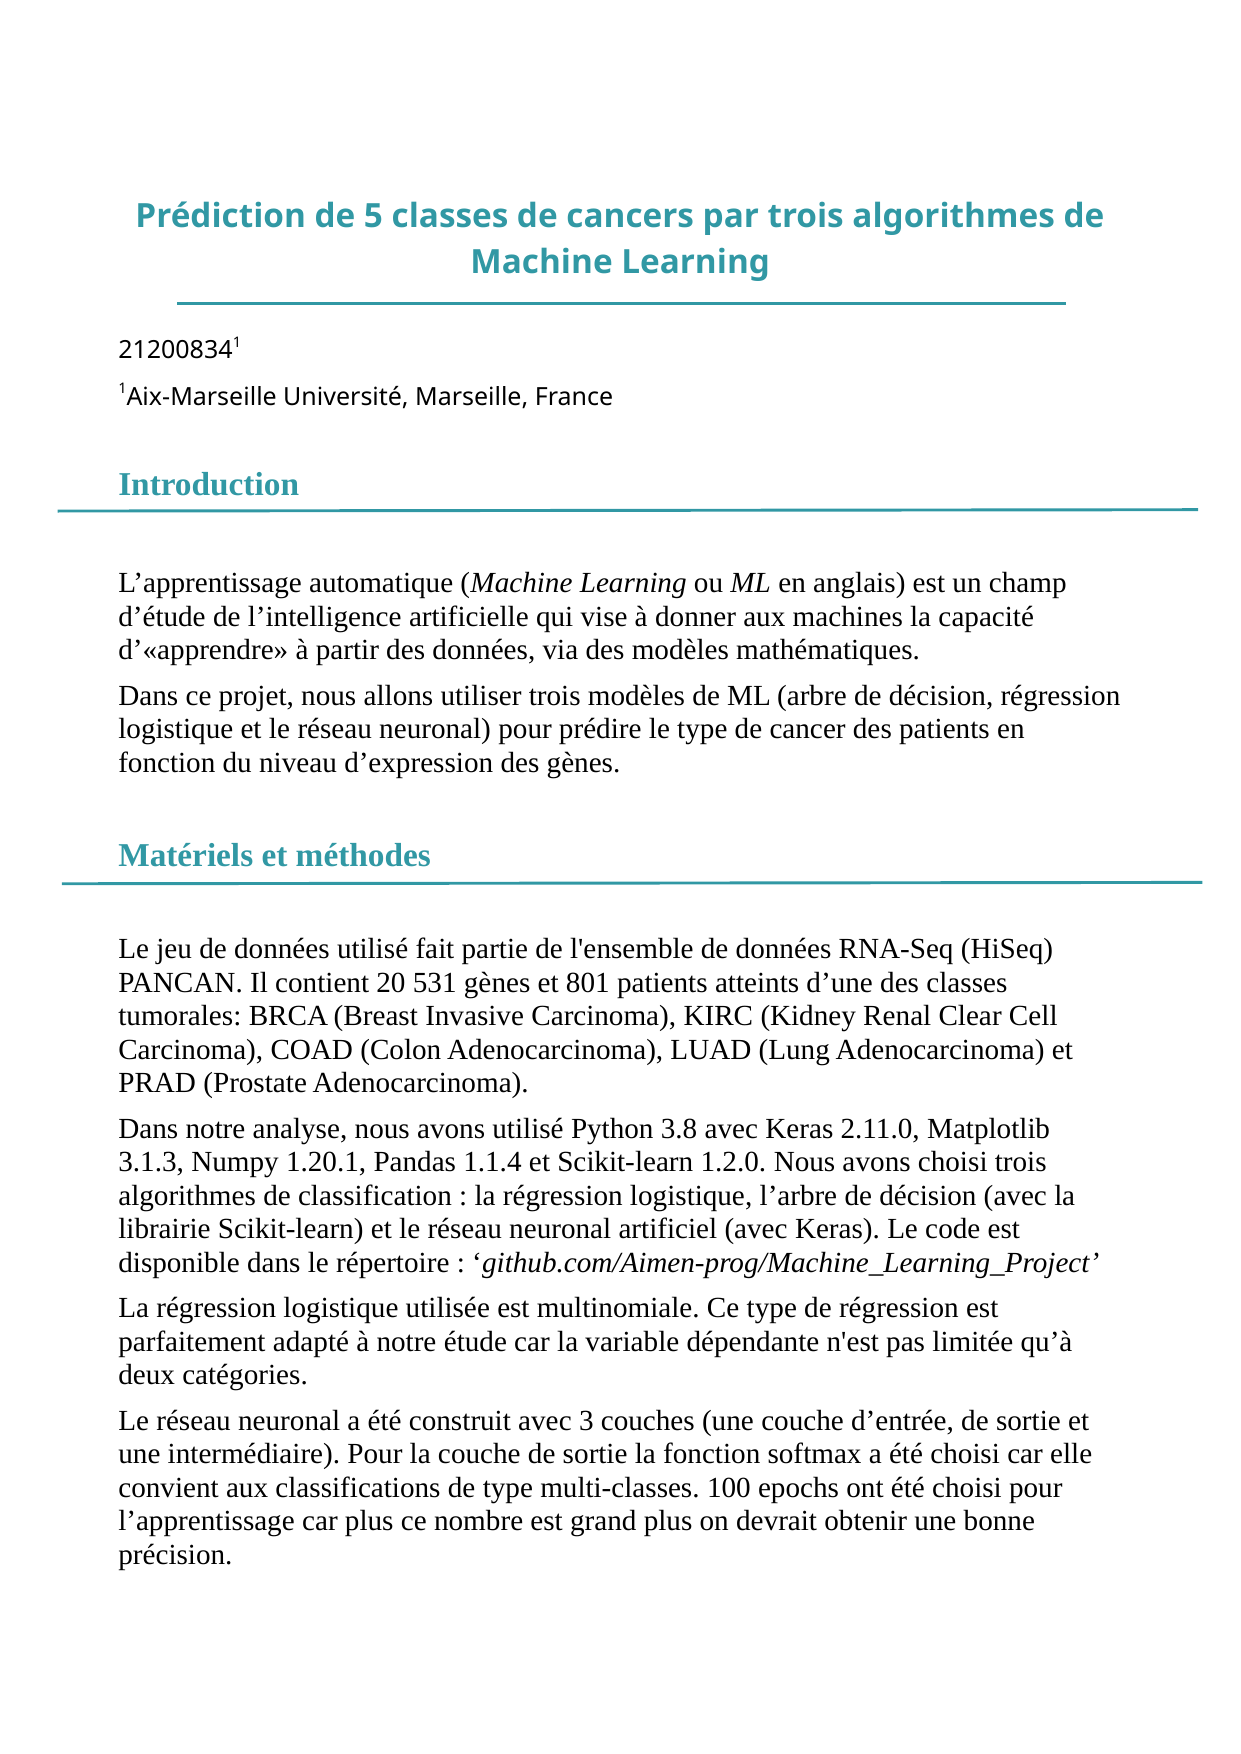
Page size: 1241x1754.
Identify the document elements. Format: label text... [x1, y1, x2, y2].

text La régression logistique utilisée est multinomiale. Ce type de régression est parfaitement adapté à notre étude car la variable dépendante n'est pas limitée qu’à deux catégories. [118, 1290, 1122, 1391]
text L’apprentissage automatique (Machine Learning ou ML en anglais) est un champ d’étude de l’intelligence artificielle qui vise à donner aux machines la capacité d’«apprendre» à partir des données, via des modèles mathématiques. [118, 565, 1122, 666]
text Dans notre analyse, nous avons utilisé Python 3.8 avec Keras 2.11.0, Matplotlib 3.1.3, Numpy 1.20.1, Pandas 1.1.4 et Scikit-learn 1.2.0. Nous avons choisi trois algorithmes de classification : la régression logistique, l’arbre de décision (avec la librairie Scikit-learn) et le réseau neuronal artificiel (avec Keras). Le code est disponible dans le répertoire : ‘github.com/Aimen-prog/Machine_Learning_Project’ [118, 1111, 1122, 1278]
text 212008341 [118, 332, 1122, 366]
text Dans ce projet, nous allons utiliser trois modèles de ML (arbre de décision, régression logistique et le réseau neuronal) pour prédire le type de cancer des patients en fonction du niveau d’expression des gènes. [118, 678, 1122, 778]
text Prédiction de 5 classes de cancers par trois algorithmes de Machine Learning [118, 192, 1122, 283]
text Le jeu de données utilisé fait partie de l'ensemble de données RNA-Seq (HiSeq) PANCAN. Il contient 20 531 gènes et 801 patients atteints d’une des classes tumorales: BRCA (Breast Invasive Carcinoma), KIRC (Kidney Renal Clear Cell Carcinoma), COAD (Colon Adenocarcinoma), LUAD (Lung Adenocarcinoma) et PRAD (Prostate Adenocarcinoma). [118, 931, 1122, 1099]
text Matériels et méthodes [118, 836, 1122, 874]
text Le réseau neuronal a été construit avec 3 couches (une couche d’entrée, de sortie et une intermédiaire). Pour la couche de sortie la fonction softmax a été choisi car elle convient aux classifications de type multi-classes. 100 epochs ont été choisi pour l’apprentissage car plus ce nombre est grand plus on devrait obtenir une bonne précision. [118, 1403, 1122, 1571]
text 1Aix-Marseille Université, Marseille, France [118, 378, 1122, 412]
text Introduction [118, 465, 1122, 503]
